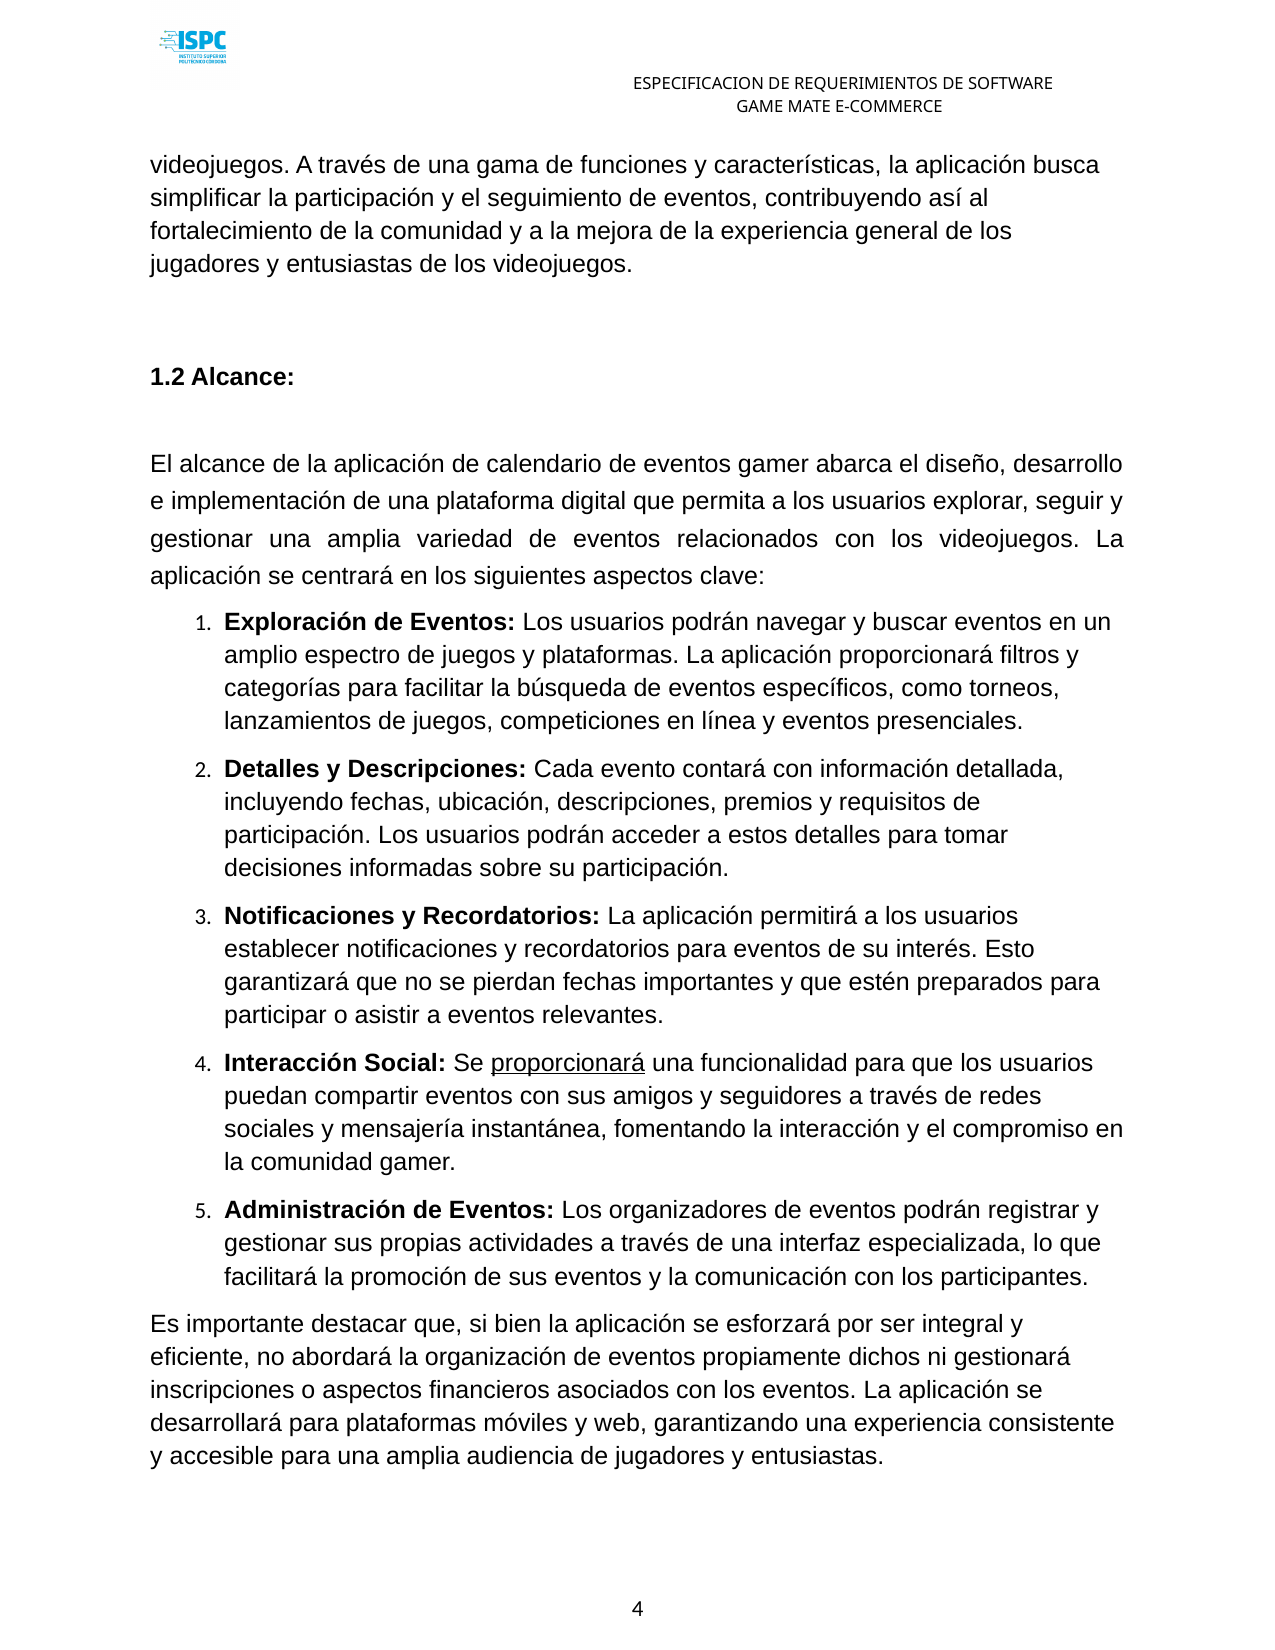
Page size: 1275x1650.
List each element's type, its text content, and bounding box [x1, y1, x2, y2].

list Administración de Eventos: Los organizadores de eventos podrán registrar y gestionar sus propias actividades a través de una interfaz especializada, lo que facilitará la promoción de sus eventos y la comunicación con los participantes. [194, 1195, 1125, 1290]
list Interacción Social: Se proporcionará una funcionalidad para que los usuarios puedan compartir eventos con sus amigos y seguidores a través de redes sociales y mensajería instantánea, fomentando la interacción y el compromiso en la comunidad gamer. [194, 1048, 1125, 1176]
list Detalles y Descripciones: Cada evento contará con información detallada, incluyendo fechas, ubicación, descripciones, premios y requisitos de participación. Los usuarios podrán acceder a estos detalles para tomar decisiones informadas sobre su participación. [194, 754, 1125, 882]
picture [150, 0, 240, 90]
text 1.2 Alcance: [150, 355, 1125, 392]
list Notificaciones y Recordatorios: La aplicación permitirá a los usuarios establecer notificaciones y recordatorios para eventos de su interés. Esto garantizará que no se pierdan fechas importantes y que estén preparados para participar o asistir a eventos relevantes. [194, 901, 1125, 1029]
list Exploración de Eventos: Los usuarios podrán navegar y buscar eventos en un amplio espectro de juegos y plataformas. La aplicación proporcionará filtros y categorías para facilitar la búsqueda de eventos específicos, como torneos, lanzamientos de juegos, competiciones en línea y eventos presenciales. [194, 607, 1125, 735]
text videojuegos. A través de una gama de funciones y características, la aplicación busca simplificar la participación y el seguimiento de eventos, contribuyendo así al fortalecimiento de la comunidad y a la mejora de la experiencia general de los jugadores y entusiastas de los videojuegos. [150, 150, 1125, 278]
text Es importante destacar que, si bien la aplicación se esforzará por ser integral y eficiente, no abordará la organización de eventos propiamente dichos ni gestionará inscripciones o aspectos financieros asociados con los eventos. La aplicación se desarrollará para plataformas móviles y web, garantizando una experiencia consistente y accesible para una amplia audiencia de jugadores y entusiastas. [150, 1309, 1125, 1470]
text El alcance de la aplicación de calendario de eventos gamer abarca el diseño, desarrollo e implementación de una plataforma digital que permita a los usuarios explorar, seguir y gestionar una amplia variedad de eventos relacionados con los videojuegos. La aplicación se centrará en los siguientes aspectos clave: [150, 442, 1125, 592]
